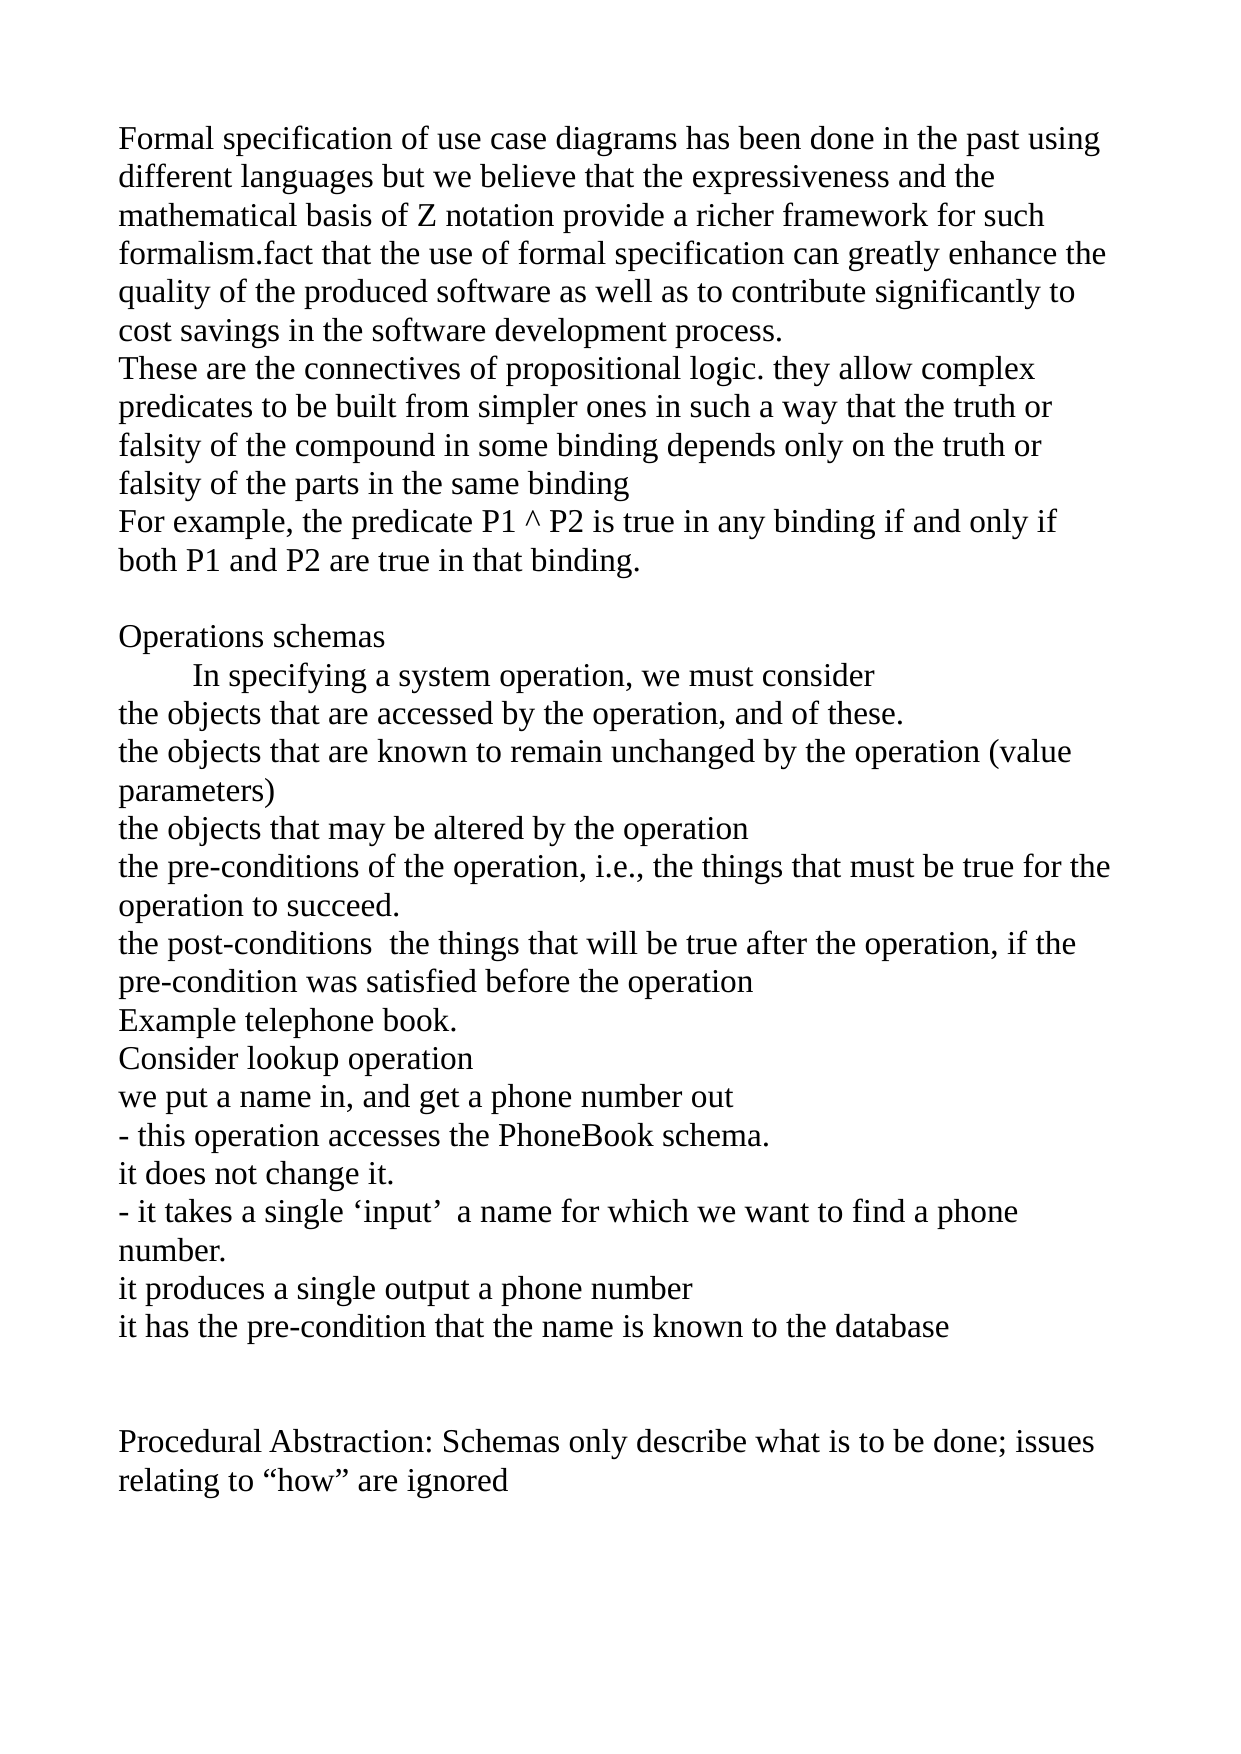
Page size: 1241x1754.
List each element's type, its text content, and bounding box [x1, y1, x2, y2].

text - it takes a single ‘input’ a name for which we want to find a phone number. [118, 1191, 1122, 1268]
text Example telephone book. [118, 1000, 1122, 1038]
text In specifying a system operation, we must consider [118, 655, 1122, 693]
text the post-conditions the things that will be true after the operation, if the pre-condition was satisfied before the operation [118, 923, 1122, 1000]
text Consider lookup operation [118, 1038, 1122, 1076]
text it does not change it. [118, 1153, 1122, 1191]
text Formal specification of use case diagrams has been done in the past using different languages but we believe that the expressiveness and the mathematical basis of Z notation provide a richer framework for such formalism.fact that the use of formal specification can greatly enhance the quality of the produced software as well as to contribute significantly to cost savings in the software development process. [118, 118, 1122, 348]
text Procedural Abstraction: Schemas only describe what is to be done; issues relating to “how” are ignored [118, 1421, 1122, 1498]
text it produces a single output a phone number [118, 1268, 1122, 1306]
text we put a name in, and get a phone number out [118, 1076, 1122, 1115]
text the objects that are known to remain unchanged by the operation (value parameters) [118, 731, 1122, 808]
text These are the connectives of propositional logic. they allow complex predicates to be built from simpler ones in such a way that the truth or falsity of the compound in some binding depends only on the truth or falsity of the parts in the same binding [118, 348, 1122, 501]
text the objects that are accessed by the operation, and of these. [118, 693, 1122, 731]
text For example, the predicate P1 ^ P2 is true in any binding if and only if both P1 and P2 are true in that binding. [118, 501, 1122, 578]
text the objects that may be altered by the operation [118, 808, 1122, 846]
text Operations schemas [118, 616, 1122, 655]
text the pre-conditions of the operation, i.e., the things that must be true for the operation to succeed. [118, 846, 1122, 923]
text it has the pre-condition that the name is known to the database [118, 1306, 1122, 1345]
text - this operation accesses the PhoneBook schema. [118, 1115, 1122, 1153]
